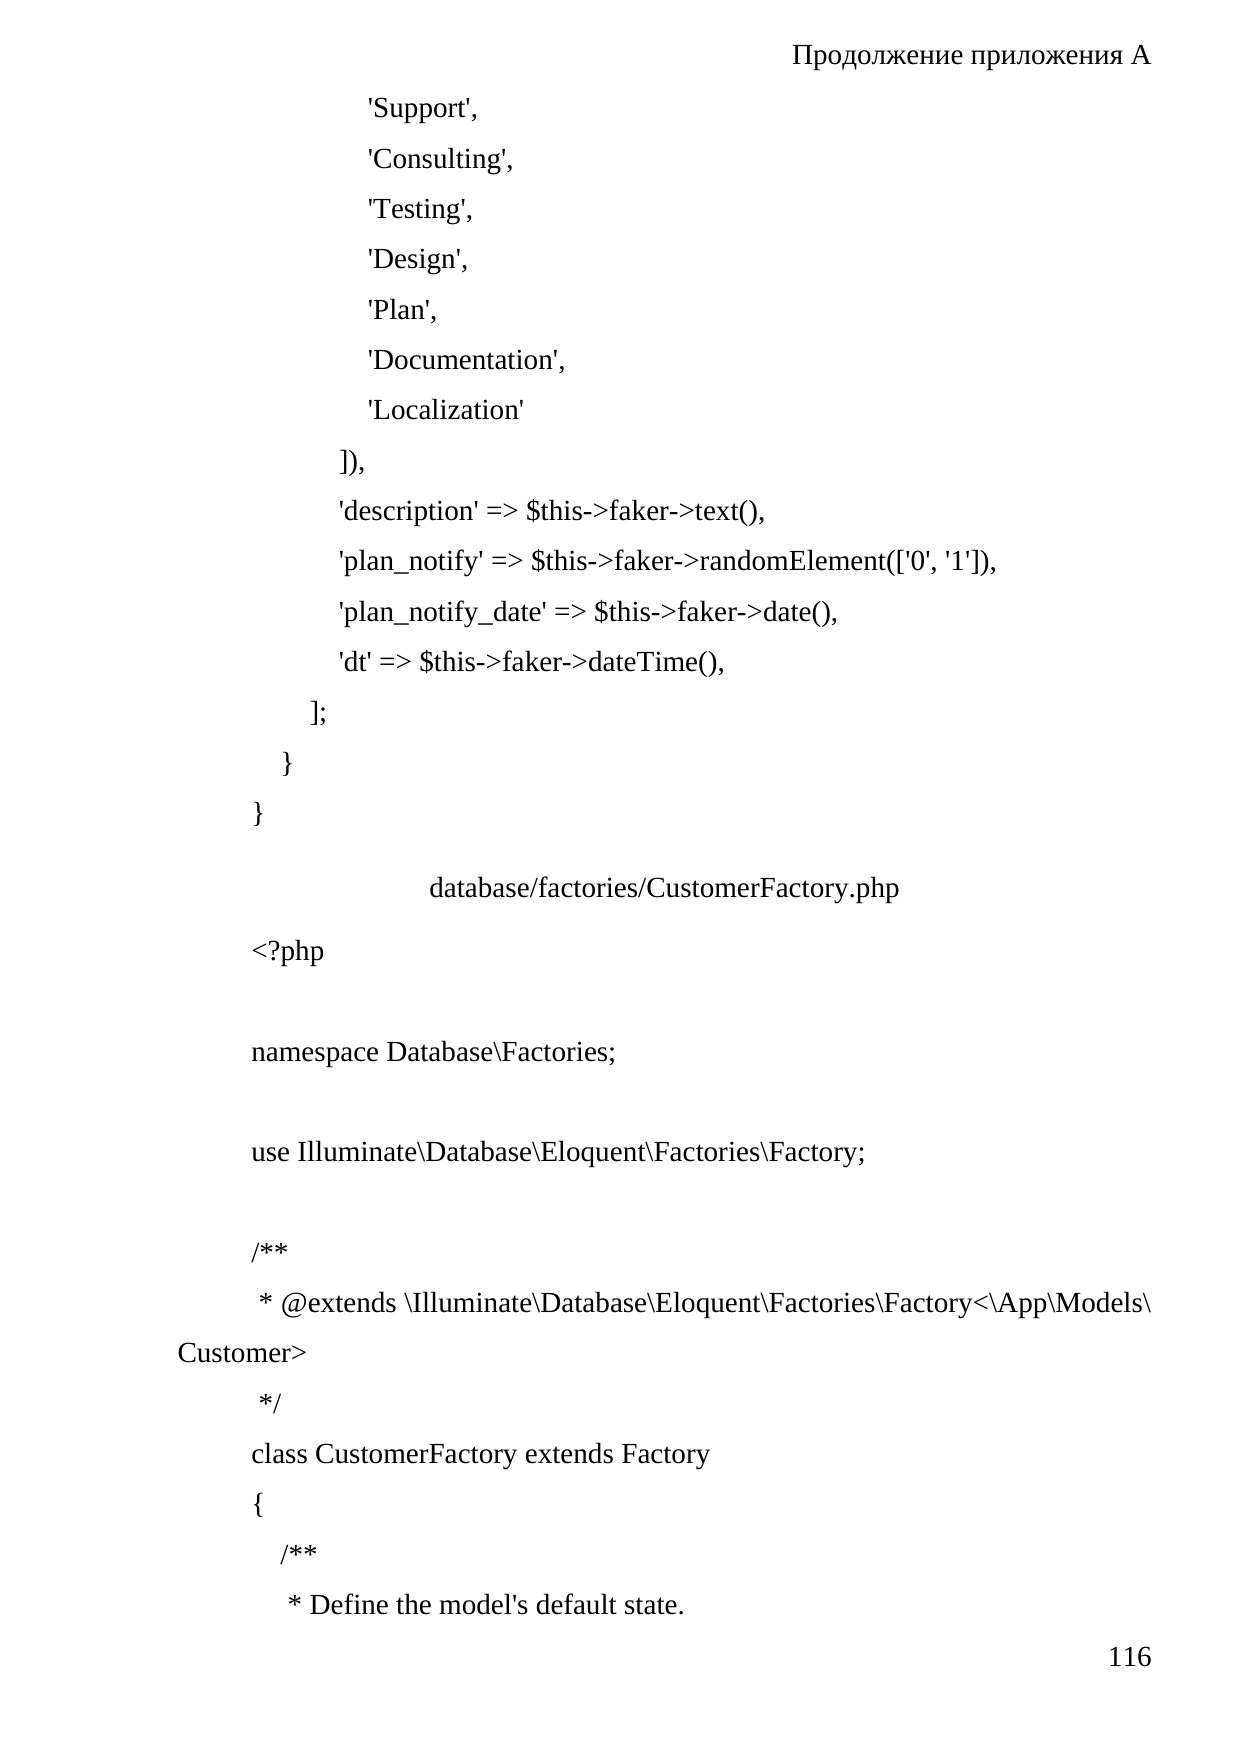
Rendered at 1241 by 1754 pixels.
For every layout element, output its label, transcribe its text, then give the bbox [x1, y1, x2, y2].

subtitle database/factories/CustomerFactory.php [177, 870, 1152, 904]
text 'plan_notify' => $this->faker->randomElement(['0', '1']), [177, 543, 1152, 577]
text 'plan_notify_date' => $this->faker->date(), [177, 594, 1152, 627]
text use Illuminate\Database\Eloquent\Factories\Factory; [177, 1134, 1152, 1168]
text /** [177, 1235, 1152, 1268]
text 'Testing', [177, 191, 1152, 225]
text * @extends \Illuminate\Database\Eloquent\Factories\Factory<\App\Models\Customer> [177, 1285, 1152, 1369]
text } [177, 745, 1152, 778]
text /** [177, 1537, 1152, 1570]
text class CustomerFactory extends Factory [177, 1436, 1152, 1470]
text 'Documentation', [177, 342, 1152, 376]
text 'Consulting', [177, 141, 1152, 174]
text * Define the model's default state. [177, 1587, 1152, 1621]
text 'Plan', [177, 292, 1152, 325]
text <?php [177, 933, 1152, 967]
text 'Design', [177, 242, 1152, 275]
text 'Localization' [177, 392, 1152, 426]
text */ [177, 1386, 1152, 1419]
text 'dt' => $this->faker->dateTime(), [177, 644, 1152, 678]
text } [177, 795, 1152, 828]
text { [177, 1487, 1152, 1520]
text ]; [177, 694, 1152, 728]
text 'Support', [177, 91, 1152, 124]
text ]), [177, 443, 1152, 476]
text 'description' => $this->faker->text(), [177, 493, 1152, 527]
text namespace Database\Factories; [177, 1034, 1152, 1067]
